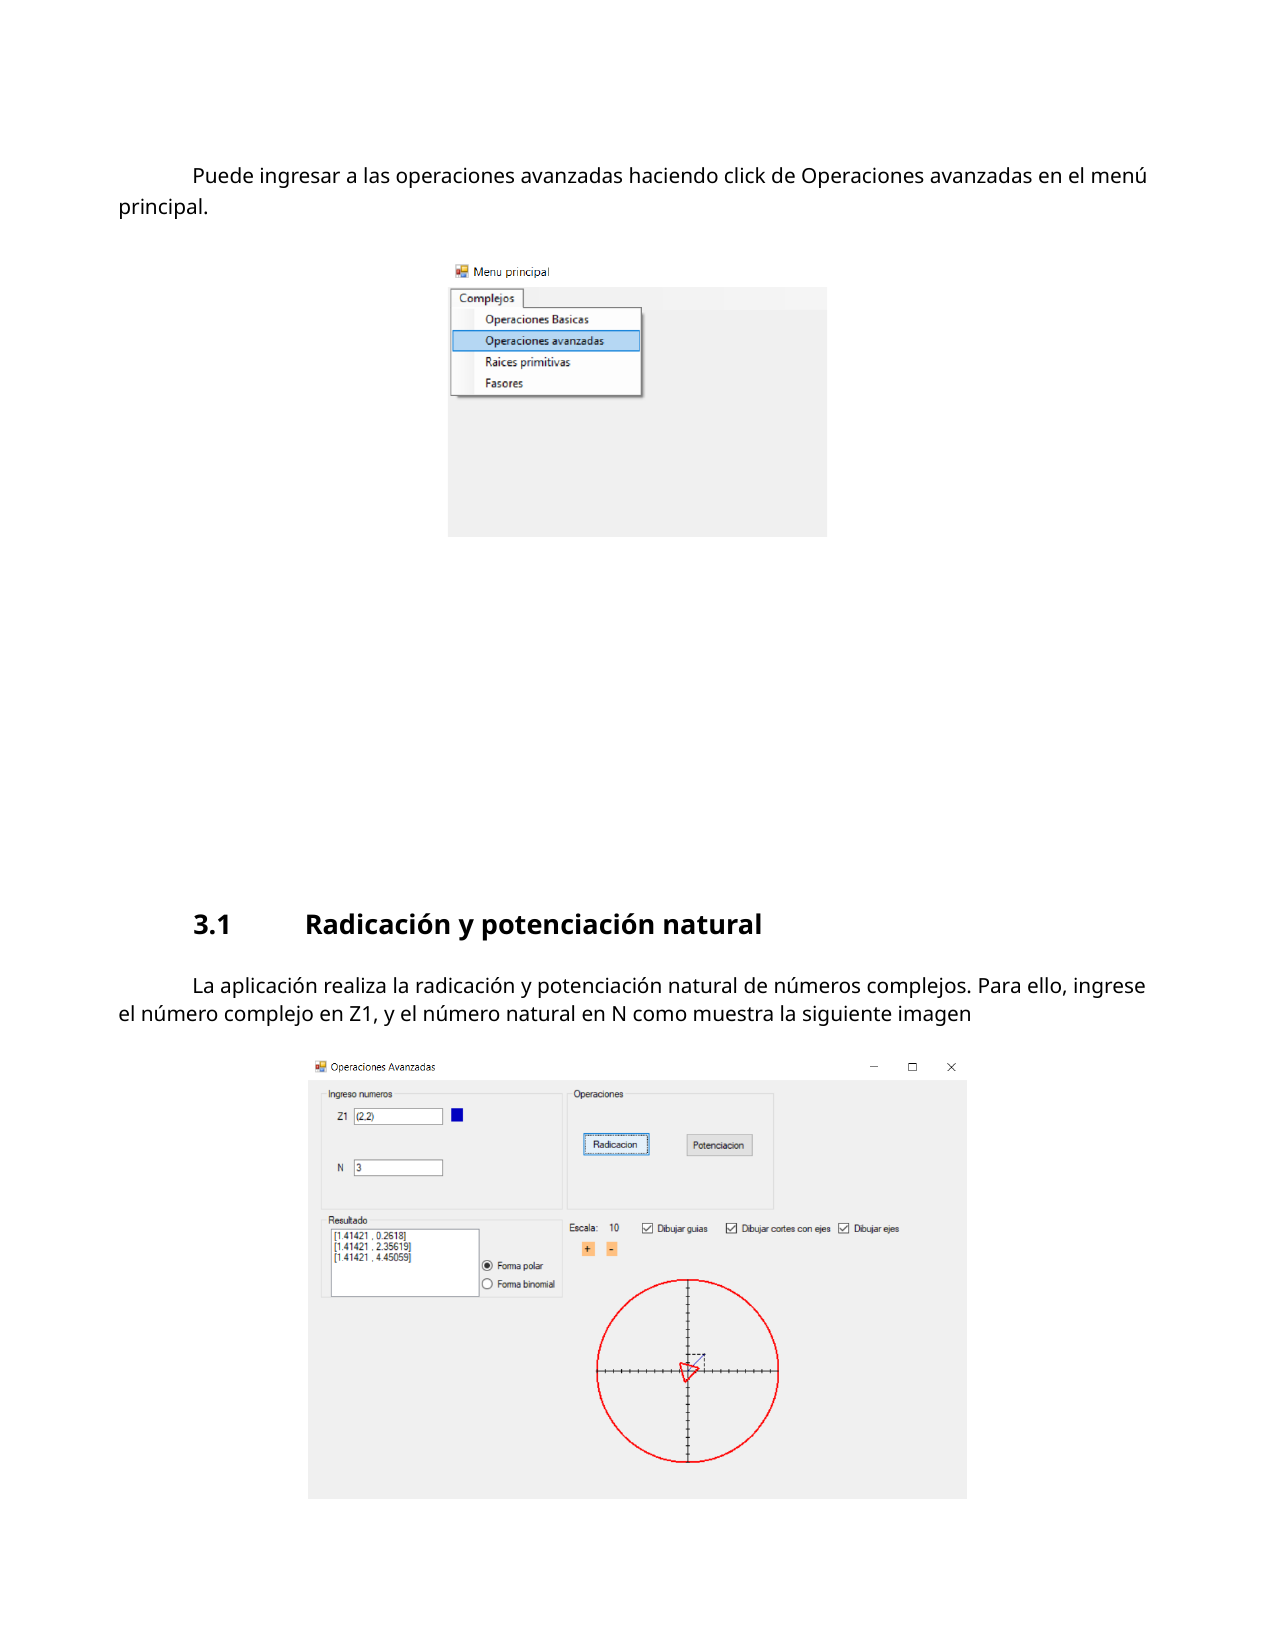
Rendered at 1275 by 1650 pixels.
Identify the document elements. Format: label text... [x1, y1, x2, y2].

text Puede ingresar a las operaciones avanzadas haciendo click de Operaciones avanzadas en el menú principal. [118, 155, 1157, 220]
list Radicación y potenciación natural [193, 905, 1157, 942]
text La aplicación realiza la radicación y potenciación natural de números complejos. Para ello, ingrese el número complejo en Z1, y el número natural en N como muestra la siguiente imagen [118, 971, 1157, 1028]
